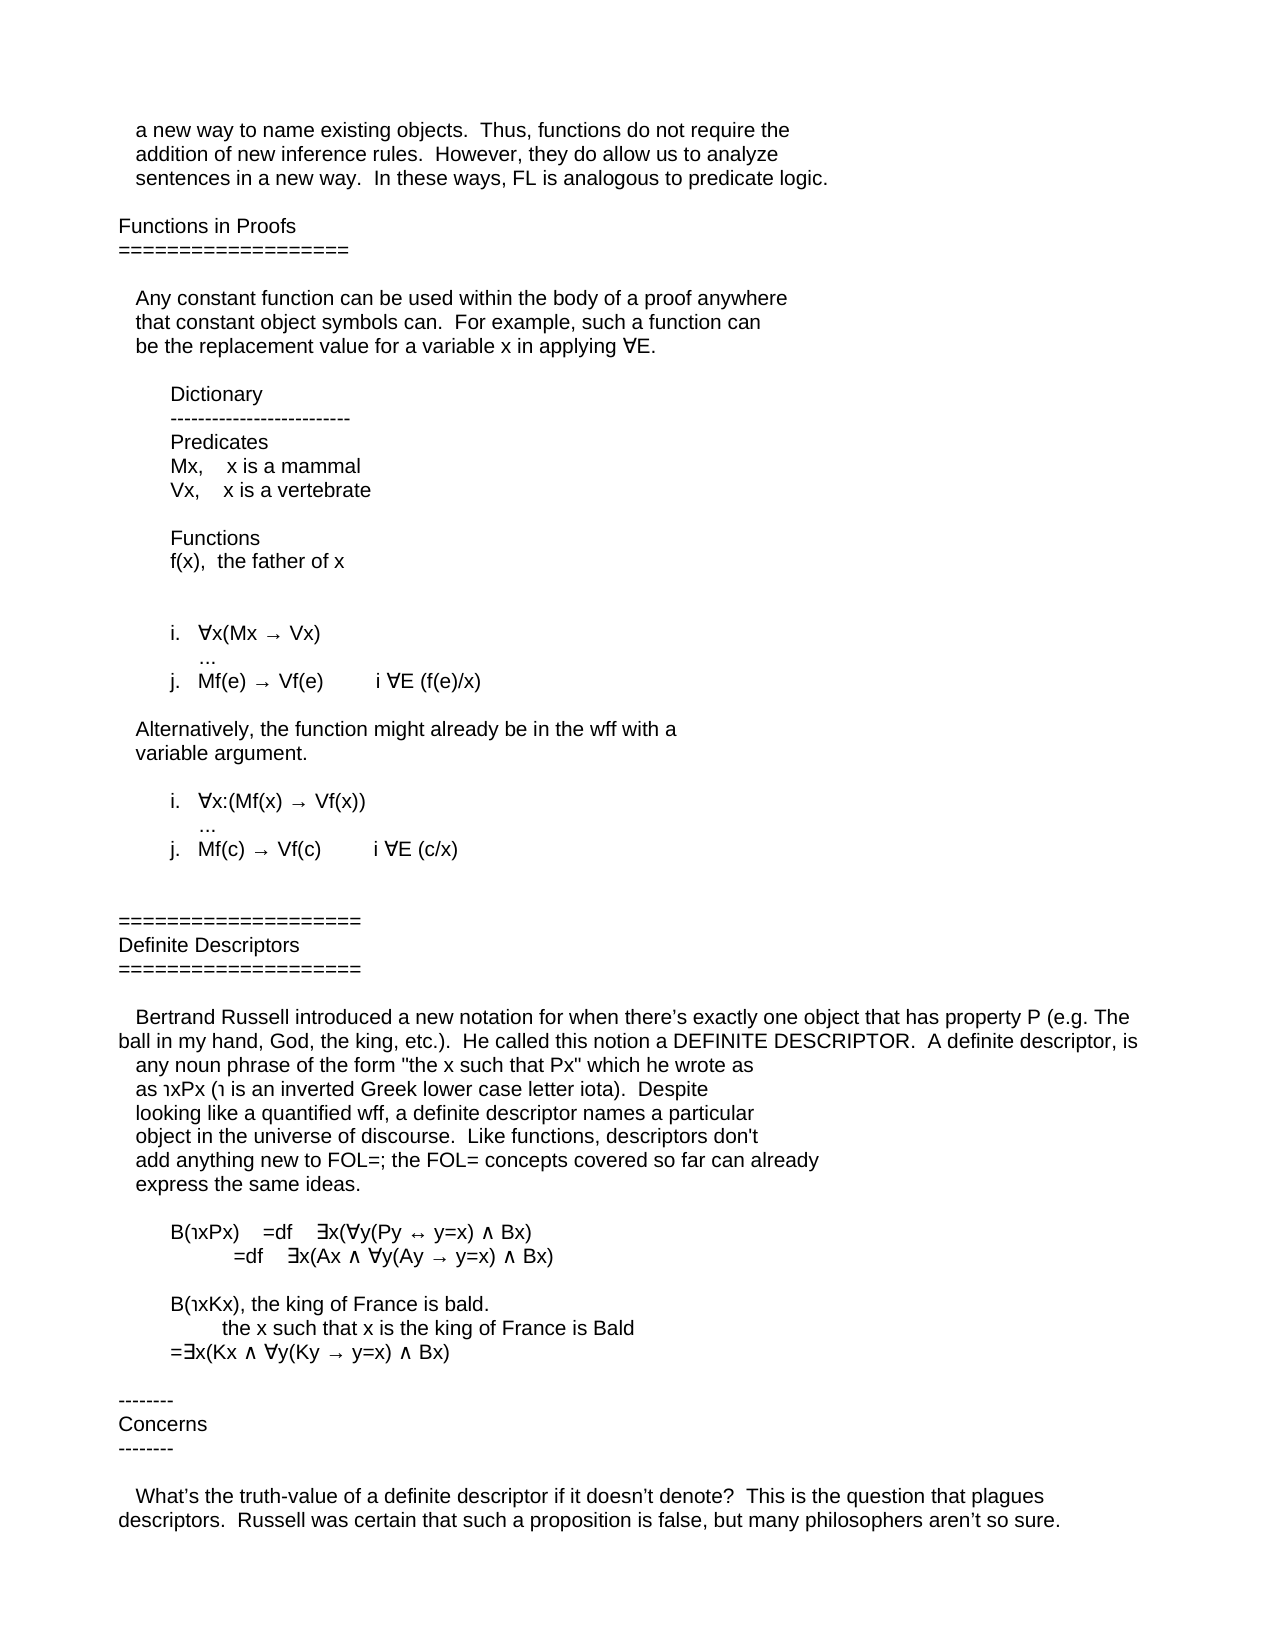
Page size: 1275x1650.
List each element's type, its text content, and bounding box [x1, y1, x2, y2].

text =∃x(Kx ∧ ∀y(Ky → y=x) ∧ Bx) [118, 1340, 1157, 1364]
text be the replacement value for a variable x in applying ∀E. [118, 334, 1157, 358]
text add anything new to FOL=; the FOL= concepts covered so far can already [118, 1148, 1157, 1172]
text the x such that x is the king of France is Bald [118, 1316, 1157, 1340]
text Dictionary [118, 382, 1157, 406]
text Vx, x is a vertebrate [118, 477, 1157, 501]
text as ℩xPx (℩ is an inverted Greek lower case letter iota). Despite [118, 1076, 1157, 1100]
text j. Mf(c) → Vf(c) i ∀E (c/x) [118, 837, 1157, 861]
text B(℩xKx), the king of France is bald. [118, 1292, 1157, 1316]
text a new way to name existing objects. Thus, functions do not require the [118, 118, 1157, 142]
text ==================== [118, 909, 1157, 933]
text express the same ideas. [118, 1172, 1157, 1196]
text B(℩xPx) =df ∃x(∀y(Py ↔ y=x) ∧ Bx) [118, 1220, 1157, 1244]
text -------- [118, 1388, 1157, 1412]
text Alternatively, the function might already be in the wff with a [118, 717, 1157, 741]
text f(x), the father of x [118, 549, 1157, 573]
text -------- [118, 1436, 1157, 1460]
text Concerns [118, 1412, 1157, 1436]
text Bertrand Russell introduced a new notation for when there’s exactly one object that has property P (e.g. The ball in my hand, God, the king, etc.). He called this notion a DEFINITE DESCRIPTOR. A definite descriptor, is [118, 1004, 1157, 1052]
text ... [118, 813, 1157, 837]
text i. ∀x:(Mf(x) → Vf(x)) [118, 789, 1157, 813]
text ... [118, 645, 1157, 669]
text object in the universe of discourse. Like functions, descriptors don't [118, 1124, 1157, 1148]
text looking like a quantified wff, a definite descriptor names a particular [118, 1100, 1157, 1124]
text variable argument. [118, 741, 1157, 765]
text j. Mf(e) → Vf(e) i ∀E (f(e)/x) [118, 669, 1157, 693]
text -------------------------- [118, 406, 1157, 429]
text =df ∃x(Ax ∧ ∀y(Ay → y=x) ∧ Bx) [118, 1244, 1157, 1268]
text Any constant function can be used within the body of a proof anywhere [118, 286, 1157, 310]
text What’s the truth-value of a definite descriptor if it doesn’t denote? This is the question that plagues descriptors. Russell was certain that such a proposition is false, but many philosophers aren’t so sure. [118, 1484, 1157, 1532]
text addition of new inference rules. However, they do allow us to analyze [118, 142, 1157, 166]
text any noun phrase of the form "the x such that Px" which he wrote as [118, 1052, 1157, 1076]
text i. ∀x(Mx → Vx) [118, 621, 1157, 645]
text Functions in Proofs [118, 214, 1157, 238]
text ==================== [118, 957, 1157, 981]
text Functions [118, 525, 1157, 549]
text that constant object symbols can. For example, such a function can [118, 310, 1157, 334]
text sentences in a new way. In these ways, FL is analogous to predicate logic. [118, 166, 1157, 190]
text Definite Descriptors [118, 933, 1157, 957]
text Predicates [118, 429, 1157, 453]
text =================== [118, 238, 1157, 262]
text Mx, x is a mammal [118, 453, 1157, 477]
